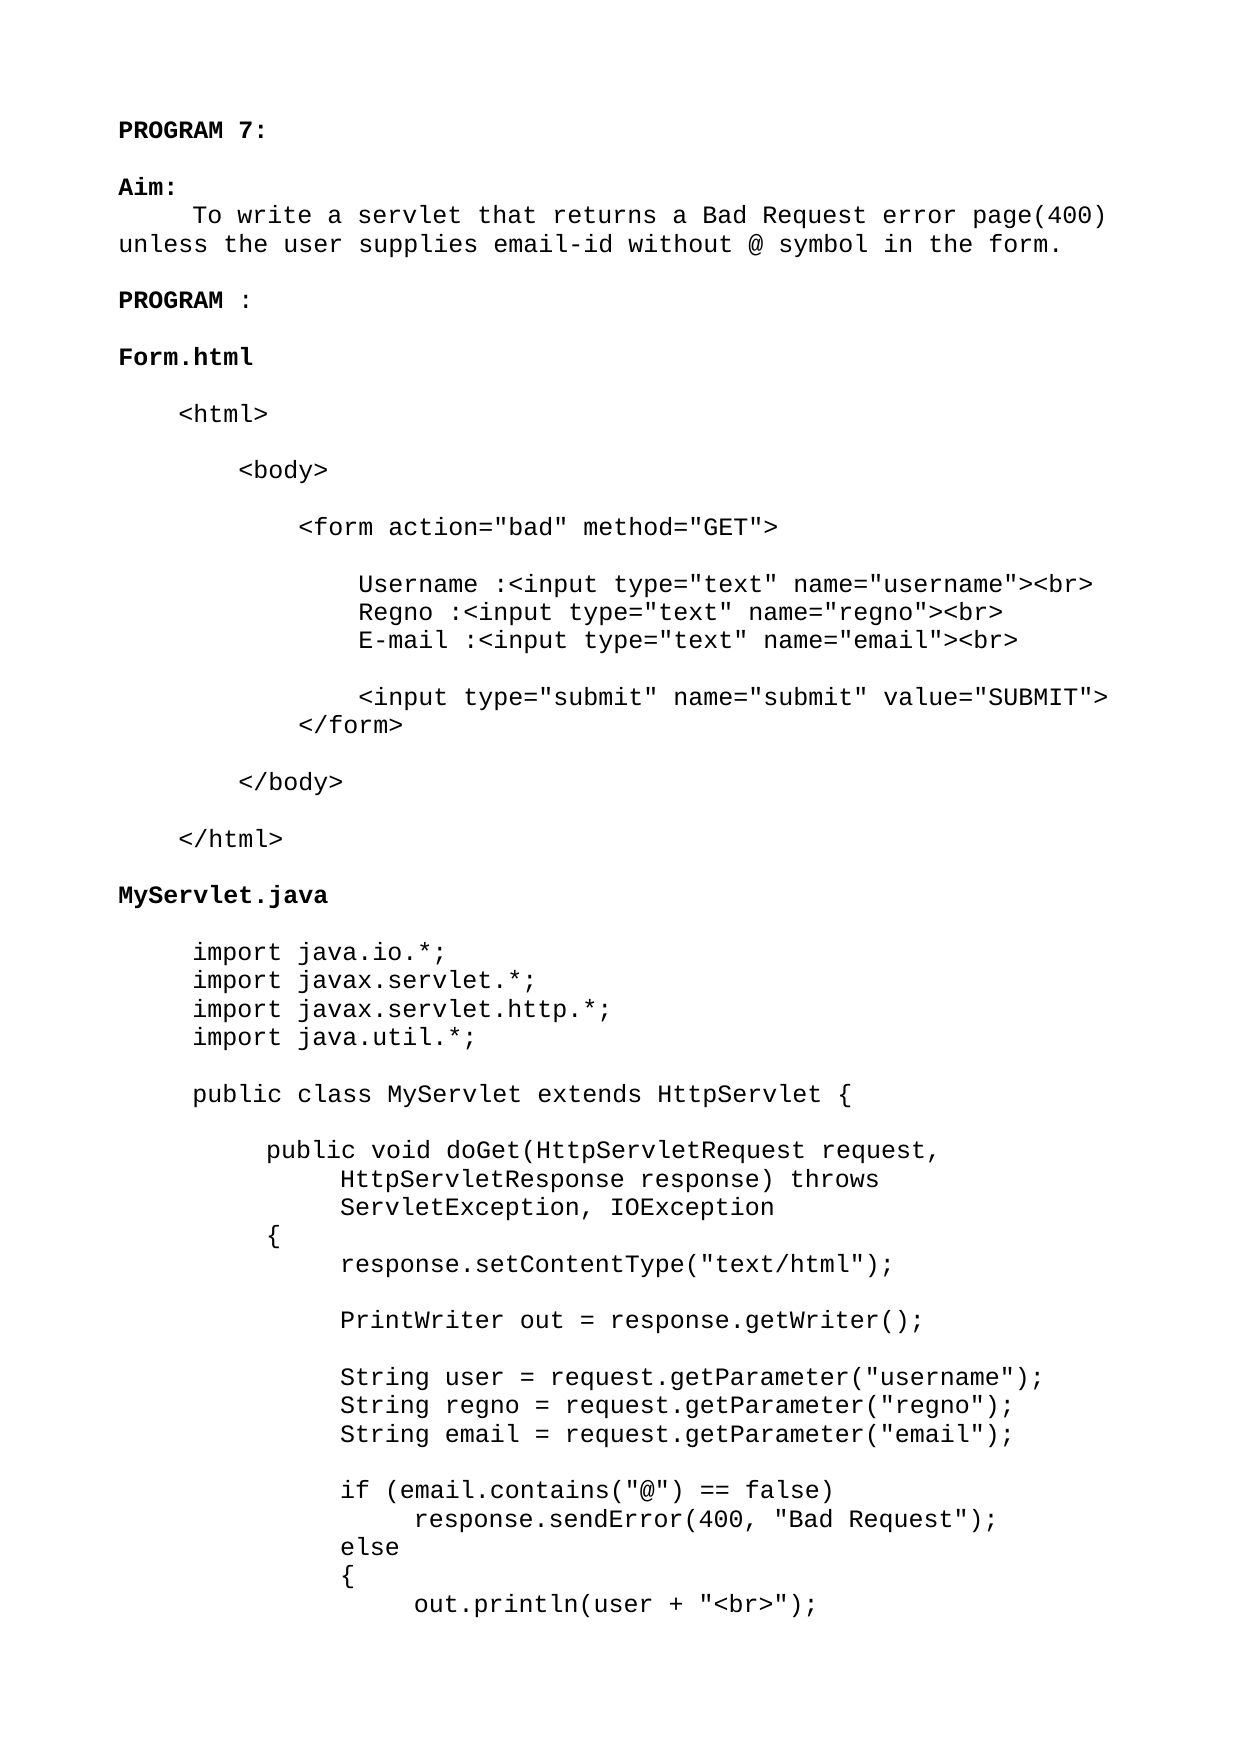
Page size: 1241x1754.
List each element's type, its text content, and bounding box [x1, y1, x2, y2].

text import java.util.*; [118, 1025, 1122, 1053]
text { [118, 1563, 1122, 1591]
text import javax.servlet.http.*; [118, 996, 1122, 1025]
text import java.io.*; [118, 940, 1122, 968]
text </html> [118, 826, 1122, 855]
text <form action="bad" method="GET"> [118, 515, 1122, 543]
text </form> [118, 713, 1122, 741]
text String email = request.getParameter("email"); [118, 1421, 1122, 1450]
text String regno = request.getParameter("regno"); [118, 1393, 1122, 1421]
text <body> [118, 458, 1122, 486]
text out.println(user + "<br>"); [118, 1591, 1122, 1620]
text if (email.contains("@") == false) [118, 1478, 1122, 1506]
text { [118, 1223, 1122, 1251]
text response.setContentType("text/html"); [118, 1251, 1122, 1280]
text PrintWriter out = response.getWriter(); [118, 1308, 1122, 1336]
text else [118, 1535, 1122, 1563]
text <input type="submit" name="submit" value="SUBMIT"> [118, 685, 1122, 713]
text response.sendError(400, "Bad Request"); [118, 1506, 1122, 1535]
text String user = request.getParameter("username"); [118, 1365, 1122, 1393]
text E-mail :<input type="text" name="email"><br> [118, 628, 1122, 656]
text </body> [118, 770, 1122, 798]
text public class MyServlet extends HttpServlet { [118, 1081, 1122, 1110]
text Regno :<input type="text" name="regno"><br> [118, 600, 1122, 628]
text MyServlet.java [118, 883, 1122, 911]
text PROGRAM : [118, 288, 1122, 316]
text public void doGet(HttpServletRequest request, HttpServletResponse response) throws ServletException, IOException [118, 1138, 1122, 1223]
text Username :<input type="text" name="username"><br> [118, 571, 1122, 600]
text To write a servlet that returns a Bad Request error page(400) unless the user supplies email-id without @ symbol in the form. [118, 203, 1122, 260]
text PROGRAM 7: [118, 118, 1122, 146]
text Form.html [118, 345, 1122, 373]
text <html> [118, 401, 1122, 430]
text import javax.servlet.*; [118, 968, 1122, 996]
text Aim: [118, 175, 1122, 203]
